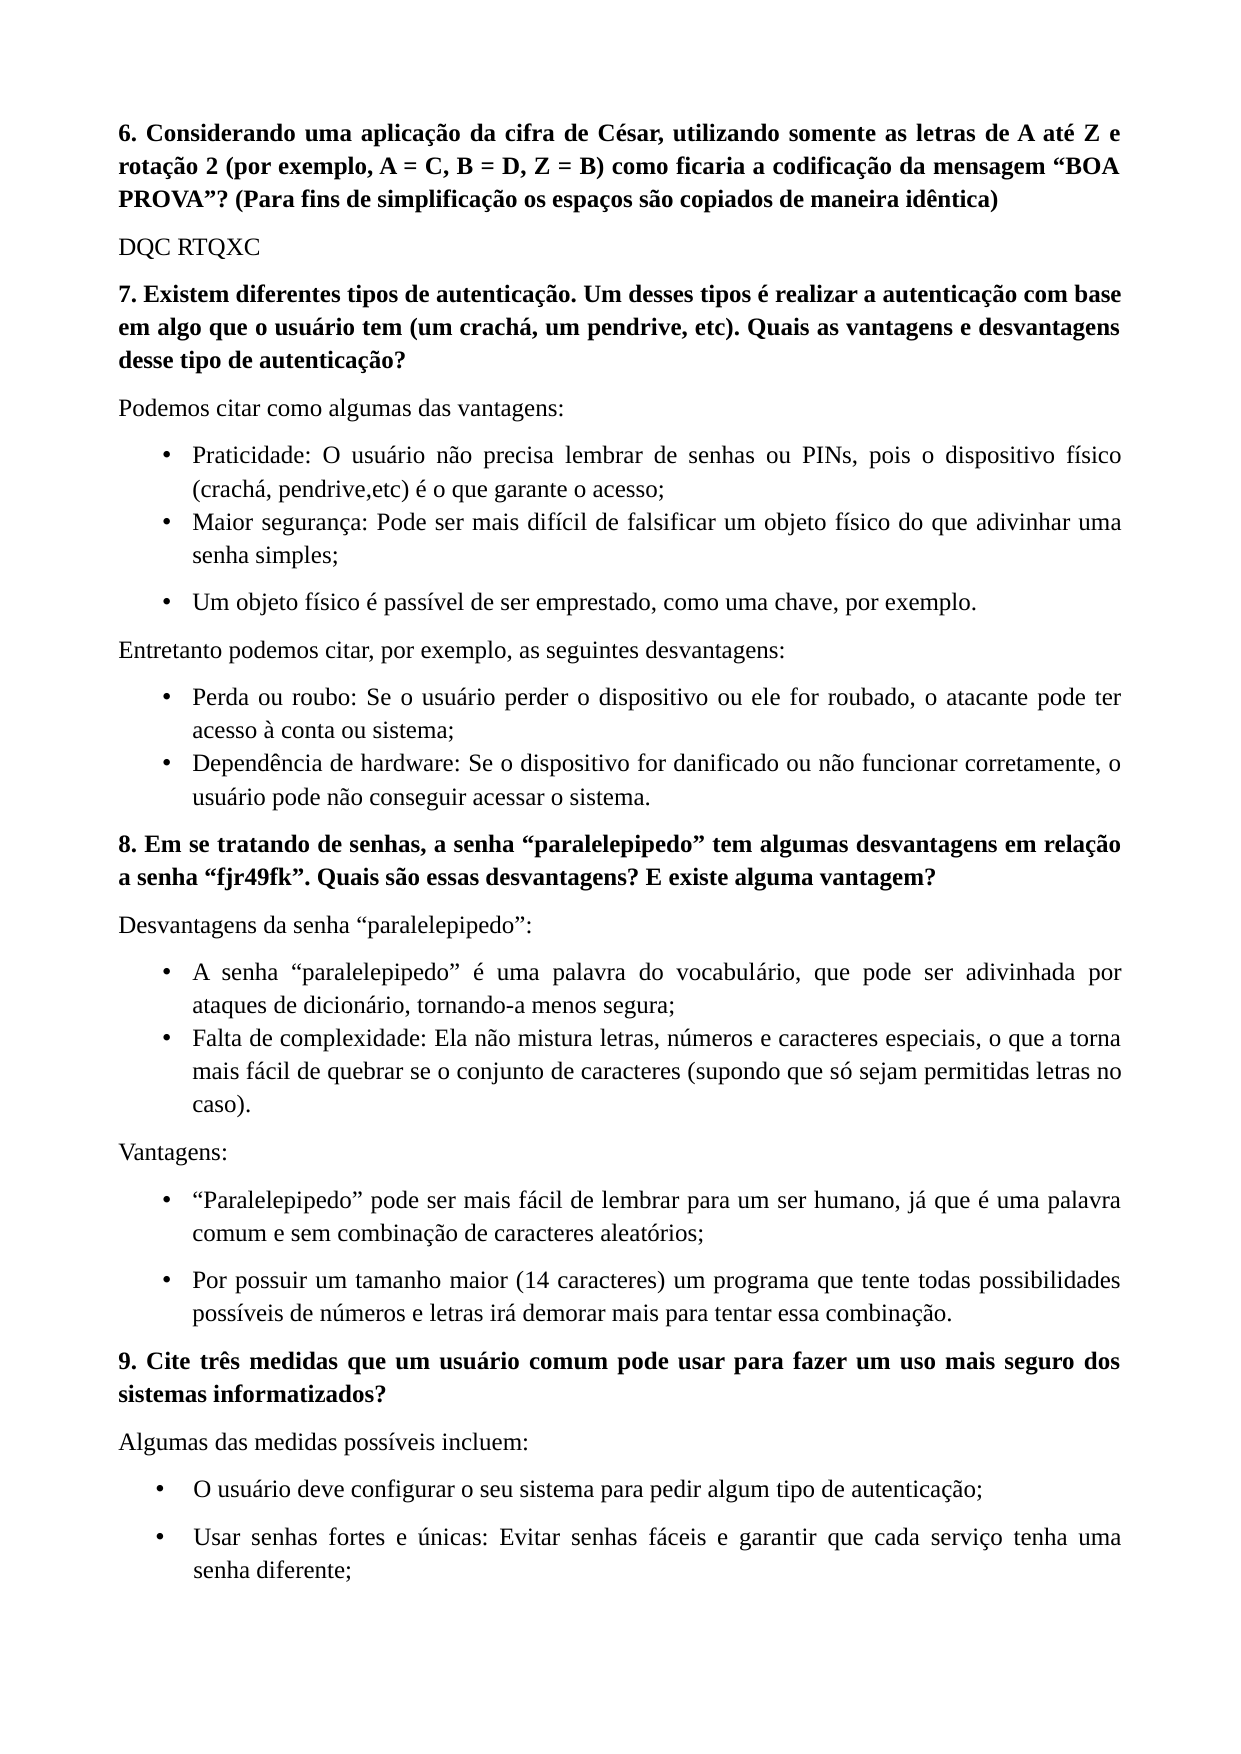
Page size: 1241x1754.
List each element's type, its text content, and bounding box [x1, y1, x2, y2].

list O usuário deve configurar o seu sistema para pedir algum tipo de autenticação; [156, 1474, 1122, 1503]
text Entretanto podemos citar, por exemplo, as seguintes desvantagens: [118, 635, 1122, 664]
list Um objeto físico é passível de ser emprestado, como uma chave, por exemplo. [162, 587, 1122, 616]
list Maior segurança: Pode ser mais difícil de falsificar um objeto físico do que adivinhar uma senha simples; [162, 507, 1122, 568]
text 7. Existem diferentes tipos de autenticação. Um desses tipos é realizar a autenticação com base em algo que o usuário tem (um crachá, um pendrive, etc). Quais as vantagens e desvantagens desse tipo de autenticação? [118, 279, 1122, 374]
text Vantagens: [118, 1137, 1122, 1166]
text 9. Cite três medidas que um usuário comum pode usar para fazer um uso mais seguro dos sistemas informatizados? [118, 1346, 1122, 1408]
list Por possuir um tamanho maior (14 caracteres) um programa que tente todas possibilidades possíveis de números e letras irá demorar mais para tentar essa combinação. [162, 1265, 1122, 1327]
text 6. Considerando uma aplicação da cifra de César, utilizando somente as letras de A até Z e rotação 2 (por exemplo, A = C, B = D, Z = B) como ficaria a codificação da mensagem “BOA PROVA”? (Para fins de simplificação os espaços são copiados de maneira idêntica) [118, 118, 1122, 213]
text Algumas das medidas possíveis incluem: [118, 1427, 1122, 1455]
text 8. Em se tratando de senhas, a senha “paralelepipedo” tem algumas desvantagens em relação a senha “fjr49fk”. Quais são essas desvantagens? E existe alguma vantagem? [118, 829, 1122, 891]
list Dependência de hardware: Se o dispositivo for danificado ou não funcionar corretamente, o usuário pode não conseguir acessar o sistema. [162, 748, 1122, 810]
list “Paralelepipedo” pode ser mais fácil de lembrar para um ser humano, já que é uma palavra comum e sem combinação de caracteres aleatórios; [162, 1185, 1122, 1246]
text DQC RTQXC [118, 232, 1122, 261]
list Praticidade: O usuário não precisa lembrar de senhas ou PINs, pois o dispositivo físico (crachá, pendrive,etc) é o que garante o acesso; [162, 441, 1122, 502]
list A senha “paralelepipedo” é uma palavra do vocabulário, que pode ser adivinhada por ataques de dicionário, tornando-a menos segura; [162, 957, 1122, 1019]
text Desvantagens da senha “paralelepipedo”: [118, 910, 1122, 938]
list Perda ou roubo: Se o usuário perder o dispositivo ou ele for roubado, o atacante pode ter acesso à conta ou sistema; [162, 682, 1122, 744]
text Podemos citar como algumas das vantagens: [118, 393, 1122, 422]
list Falta de complexidade: Ela não mistura letras, números e caracteres especiais, o que a torna mais fácil de quebrar se o conjunto de caracteres (supondo que só sejam permitidas letras no caso). [162, 1023, 1122, 1118]
list Usar senhas fortes e únicas: Evitar senhas fáceis e garantir que cada serviço tenha uma senha diferente; [156, 1522, 1122, 1583]
